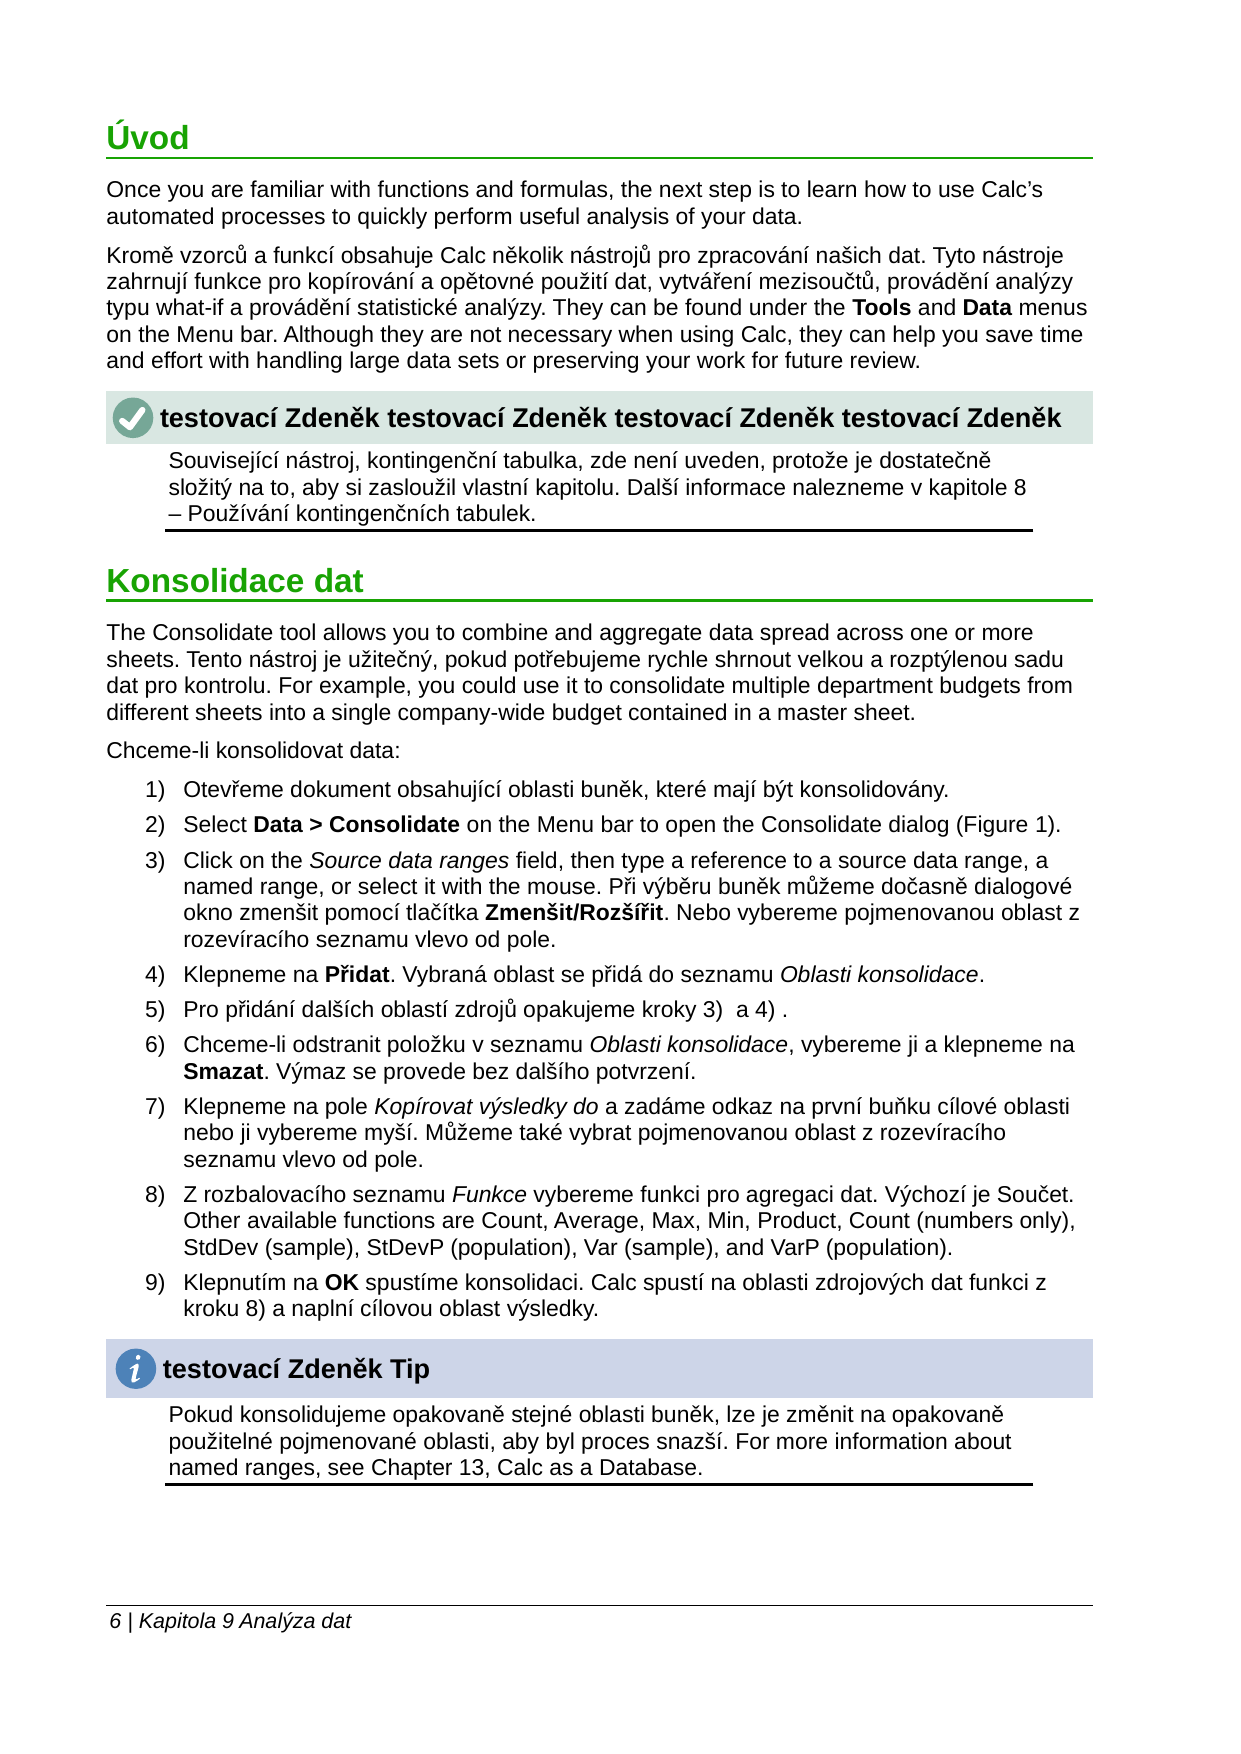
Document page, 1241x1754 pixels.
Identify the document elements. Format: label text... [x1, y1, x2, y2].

text Chceme-li konsolidovat data: [106, 737, 1093, 764]
text The Consolidate tool allows you to combine and aggregate data spread across one or more sheets. Tento nástroj je užitečný, pokud potřebujeme rychle shrnout velkou a rozptýlenou sadu dat pro kontrolu. For example, you could use it to consolidate multiple department budgets from different sheets into a single company-wide budget contained in a master sheet. [106, 619, 1093, 725]
list Klepnutím na OK spustíme konsolidaci. Calc spustí na oblasti zdrojových dat funkci z kroku 8 a naplní cílovou oblast výsledky. [165, 1269, 1093, 1321]
list Click on the Source data ranges field, then type a reference to a source data range, a named range, or select it with the mouse. Při výběru buněk můžeme dočasně dialogové okno zmenšit pomocí tlačítka Zmenšit/Rozšířit. Nebo vybereme pojmenovanou oblast z rozevíracího seznamu vlevo od pole. [165, 847, 1093, 952]
list Pro přidání dalších oblastí zdrojů opakujeme kroky 3 a 4 . [165, 996, 1093, 1022]
text Once you are familiar with functions and formulas, the next step is to learn how to use Calc’s automated processes to quickly perform useful analysis of your data. [106, 176, 1093, 229]
list Select Data > Consolidate on the Menu bar to open the Consolidate dialog (Figure 1). [165, 811, 1093, 838]
subtitle Konsolidace dat [106, 561, 1093, 599]
list Otevřeme dokument obsahující oblasti buněk, které mají být konsolidovány. [165, 776, 1093, 802]
subtitle Úvod [106, 118, 1093, 157]
text Kromě vzorců a funkcí obsahuje Calc několik nástrojů pro zpracování našich dat. Tyto nástroje zahrnují funkce pro kopírování a opětovné použití dat, vytváření mezisoučtů, provádění analýzy typu what-if a provádění statistické analýzy. They can be found under the Tools and Data menus on the Menu bar. Although they are not necessary when using Calc, they can help you save time and effort with handling large data sets or preserving your work for future review. [106, 242, 1093, 373]
list Chceme-li odstranit položku v seznamu Oblasti konsolidace, vybereme ji a klepneme na Smazat. Výmaz se provede bez dalšího potvrzení. [165, 1031, 1093, 1084]
list Klepneme na Přidat. Vybraná oblast se přidá do seznamu Oblasti konsolidace. [165, 961, 1093, 987]
list Klepneme na pole Kopírovat výsledky do a zadáme odkaz na první buňku cílové oblasti nebo ji vybereme myší. Můžeme také vybrat pojmenovanou oblast z rozevíracího seznamu vlevo od pole. [165, 1093, 1093, 1172]
subtitle testovací Zdeněk testovací Zdeněk testovací Zdeněk testovací Zdeněk [106, 391, 1093, 444]
text Pokud konsolidujeme opakovaně stejné oblasti buněk, lze je změnit na opakovaně použitelné pojmenované oblasti, aby byl proces snazší. For more information about named ranges, see Chapter 13, Calc as a Database. [165, 1398, 1033, 1483]
text Související nástroj, kontingenční tabulka, zde není uveden, protože je dostatečně složitý na to, aby si zasloužil vlastní kapitolu. Další informace nalezneme v kapitole 8 – Používání kontingenčních tabulek. [165, 444, 1033, 529]
subtitle testovací Zdeněk Tip [106, 1339, 1093, 1398]
list Z rozbalovacího seznamu Funkce vybereme funkci pro agregaci dat. Výchozí je Součet. Other available functions are Count, Average, Max, Min, Product, Count (numbers only), StdDev (sample), StDevP (population), Var (sample), and VarP (population). [165, 1181, 1093, 1260]
